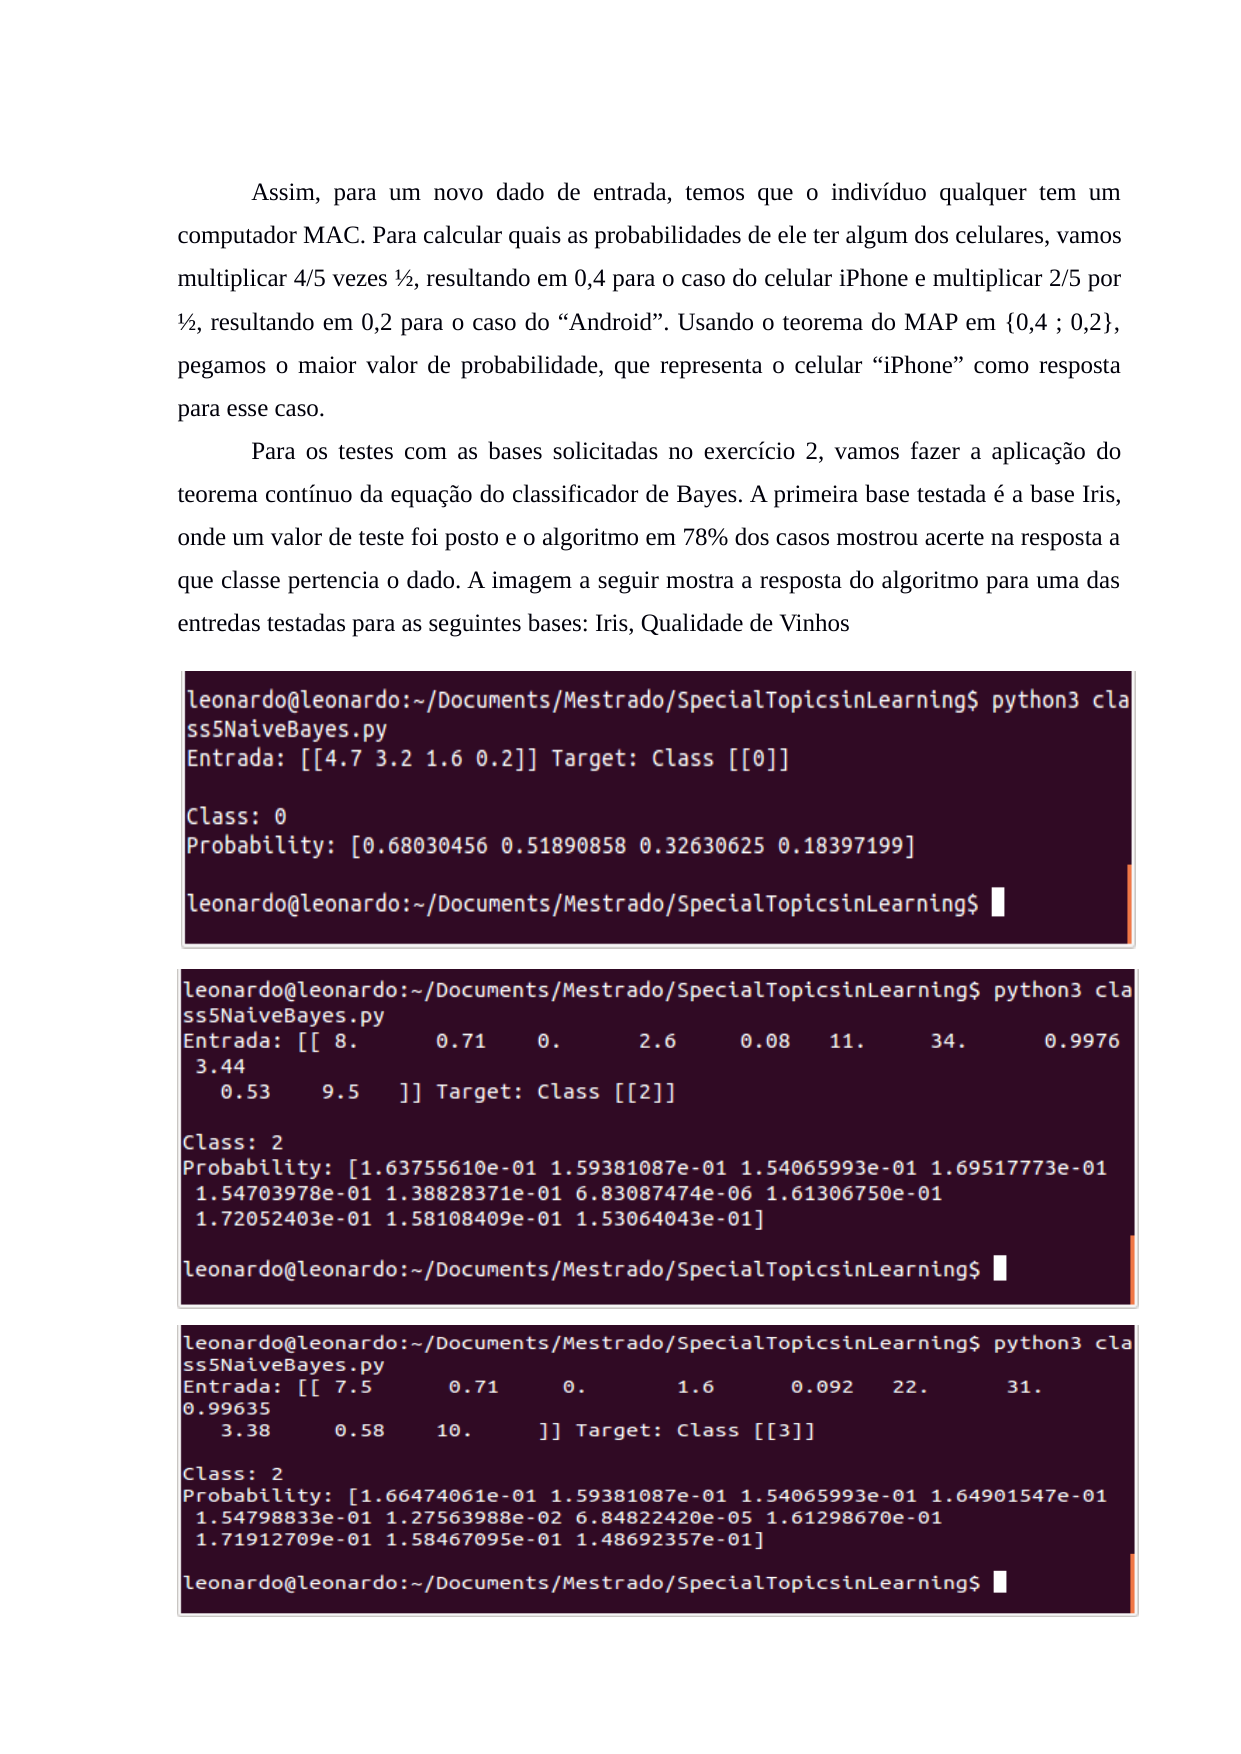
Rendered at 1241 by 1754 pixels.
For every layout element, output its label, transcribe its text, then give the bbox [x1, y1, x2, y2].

picture [177, 1325, 1139, 1617]
text Assim, para um novo dado de entrada, temos que o indivíduo qualquer tem um computador MAC. Para calcular quais as probabilidades de ele ter algum dos celulares, vamos multiplicar 4/5 vezes ½, resultando em 0,4 para o caso do celular iPhone e multiplicar 2/5 por ½, resultando em 0,2 para o caso do “Android”. Usando o teorema do MAP em {0,4 ; 0,2}, pegamos o maior valor de probabilidade, que representa o celular “iPhone” como resposta para esse caso. [177, 177, 1122, 422]
picture [181, 671, 1136, 949]
picture [177, 969, 1139, 1309]
text Para os testes com as bases solicitadas no exercício 2, vamos fazer a aplicação do teorema contínuo da equação do classificador de Bayes. A primeira base testada é a base Iris, onde um valor de teste foi posto e o algoritmo em 78% dos casos mostrou acerte na resposta a que classe pertencia o dado. A imagem a seguir mostra a resposta do algoritmo para uma das entredas testadas para as seguintes bases: Iris, Qualidade de Vinhos [177, 436, 1122, 637]
